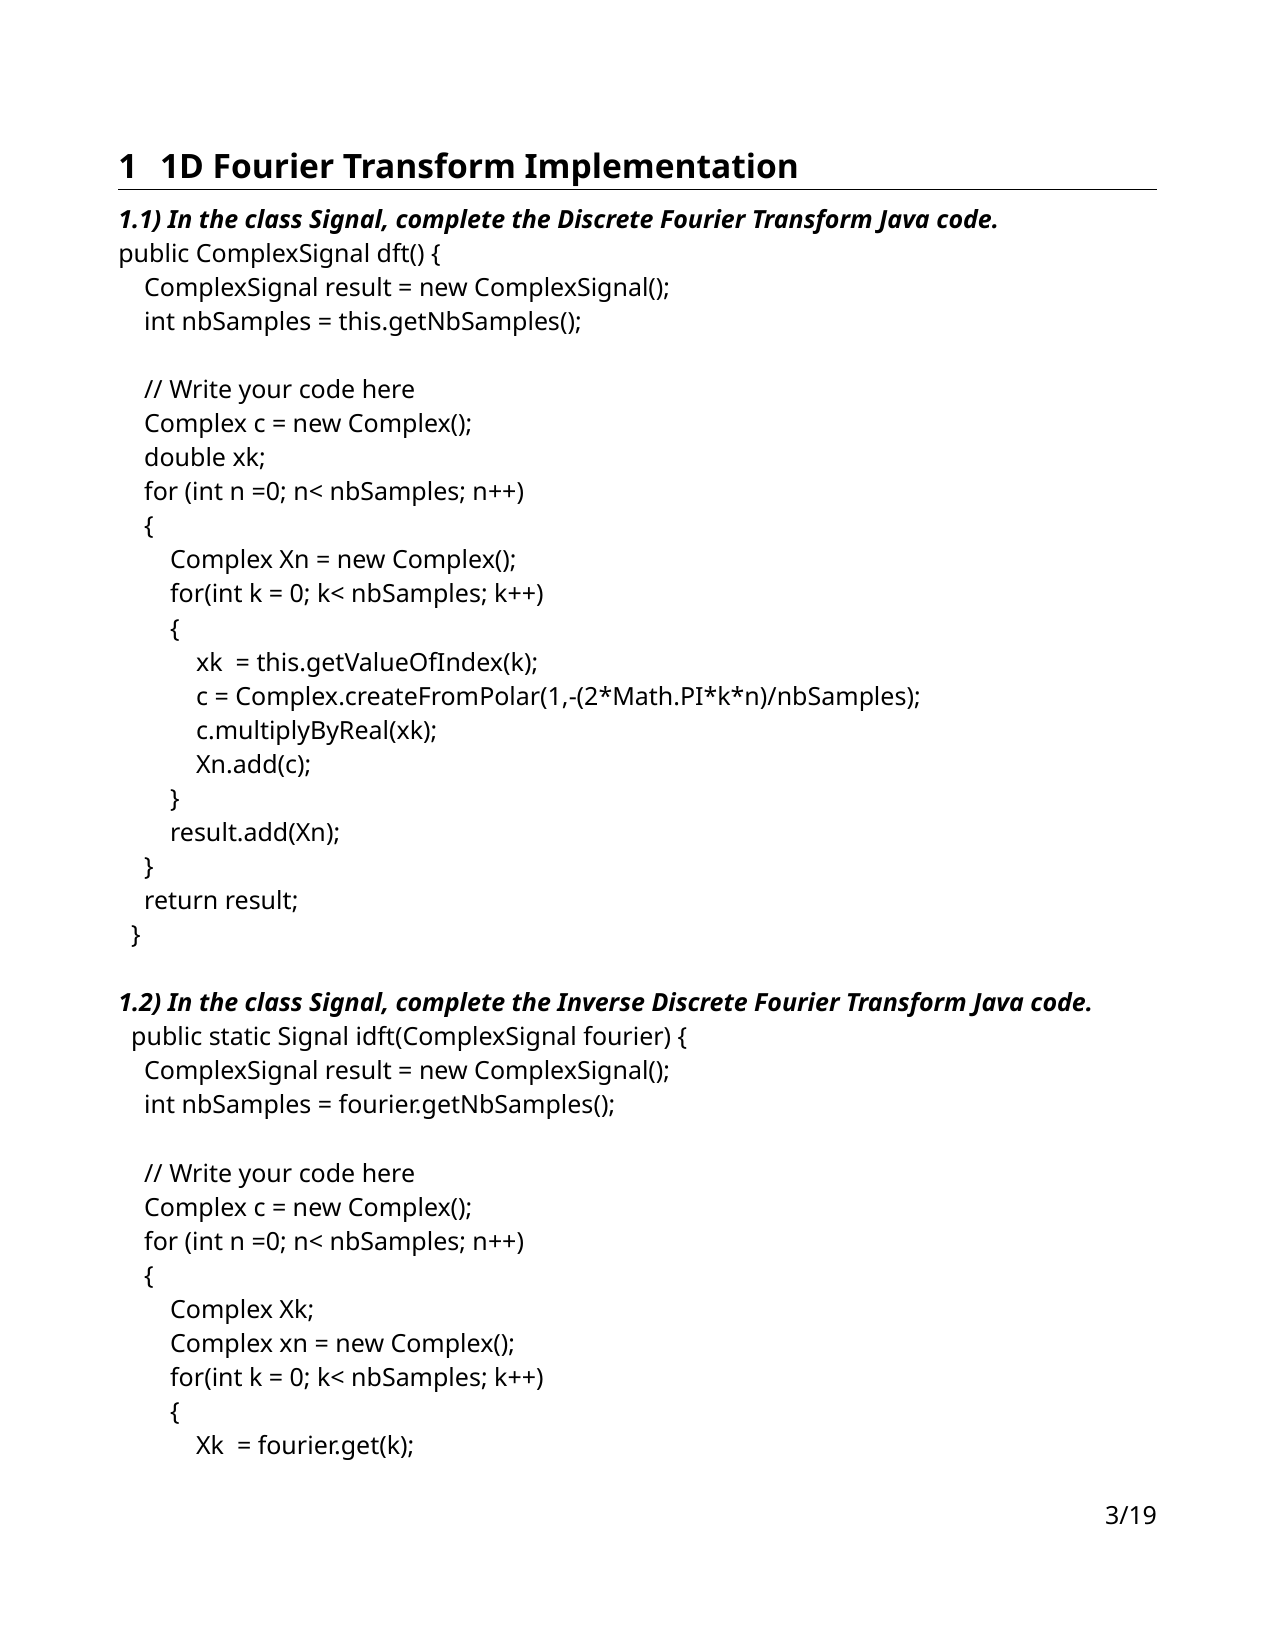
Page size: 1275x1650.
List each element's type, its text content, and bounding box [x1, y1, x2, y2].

text 1.2) In the class Signal, complete the Inverse Discrete Fourier Transform Java code. [118, 985, 1157, 1019]
text for(int k = 0; k< nbSamples; k++) [118, 1359, 1157, 1394]
text 1.1) In the class Signal, complete the Discrete Fourier Transform Java code. [118, 201, 1157, 236]
text int nbSamples = fourier.getNbSamples(); [118, 1087, 1157, 1121]
text Complex xn = new Complex(); [118, 1326, 1157, 1359]
text { [118, 508, 1157, 542]
text c = Complex.createFromPolar(1,-(2*Math.PI*k*n)/nbSamples); [118, 678, 1157, 712]
text for (int n =0; n< nbSamples; n++) [118, 1223, 1157, 1257]
text Complex Xn = new Complex(); [118, 542, 1157, 576]
text } [118, 781, 1157, 814]
text double xk; [118, 440, 1157, 474]
subtitle 1D Fourier Transform Implementation [118, 143, 1157, 189]
text for(int k = 0; k< nbSamples; k++) [118, 576, 1157, 610]
text } [118, 917, 1157, 951]
text Xn.add(c); [118, 746, 1157, 781]
text ComplexSignal result = new ComplexSignal(); [118, 1053, 1157, 1087]
text { [118, 1257, 1157, 1291]
text c.multiplyByReal(xk); [118, 712, 1157, 746]
text result.add(Xn); [118, 814, 1157, 849]
text { [118, 610, 1157, 644]
text Complex c = new Complex(); [118, 1189, 1157, 1223]
text Xk = fourier.get(k); [118, 1428, 1157, 1462]
text return result; [118, 883, 1157, 917]
text for (int n =0; n< nbSamples; n++) [118, 474, 1157, 508]
text // Write your code here [118, 372, 1157, 406]
text public static Signal idft(ComplexSignal fourier) { [118, 1019, 1157, 1053]
text public ComplexSignal dft() { [118, 236, 1157, 269]
text // Write your code here [118, 1155, 1157, 1189]
text Complex Xk; [118, 1291, 1157, 1326]
text } [118, 849, 1157, 883]
text Complex c = new Complex(); [118, 406, 1157, 440]
text xk = this.getValueOfIndex(k); [118, 644, 1157, 678]
text { [118, 1394, 1157, 1428]
text int nbSamples = this.getNbSamples(); [118, 304, 1157, 338]
text ComplexSignal result = new ComplexSignal(); [118, 269, 1157, 304]
